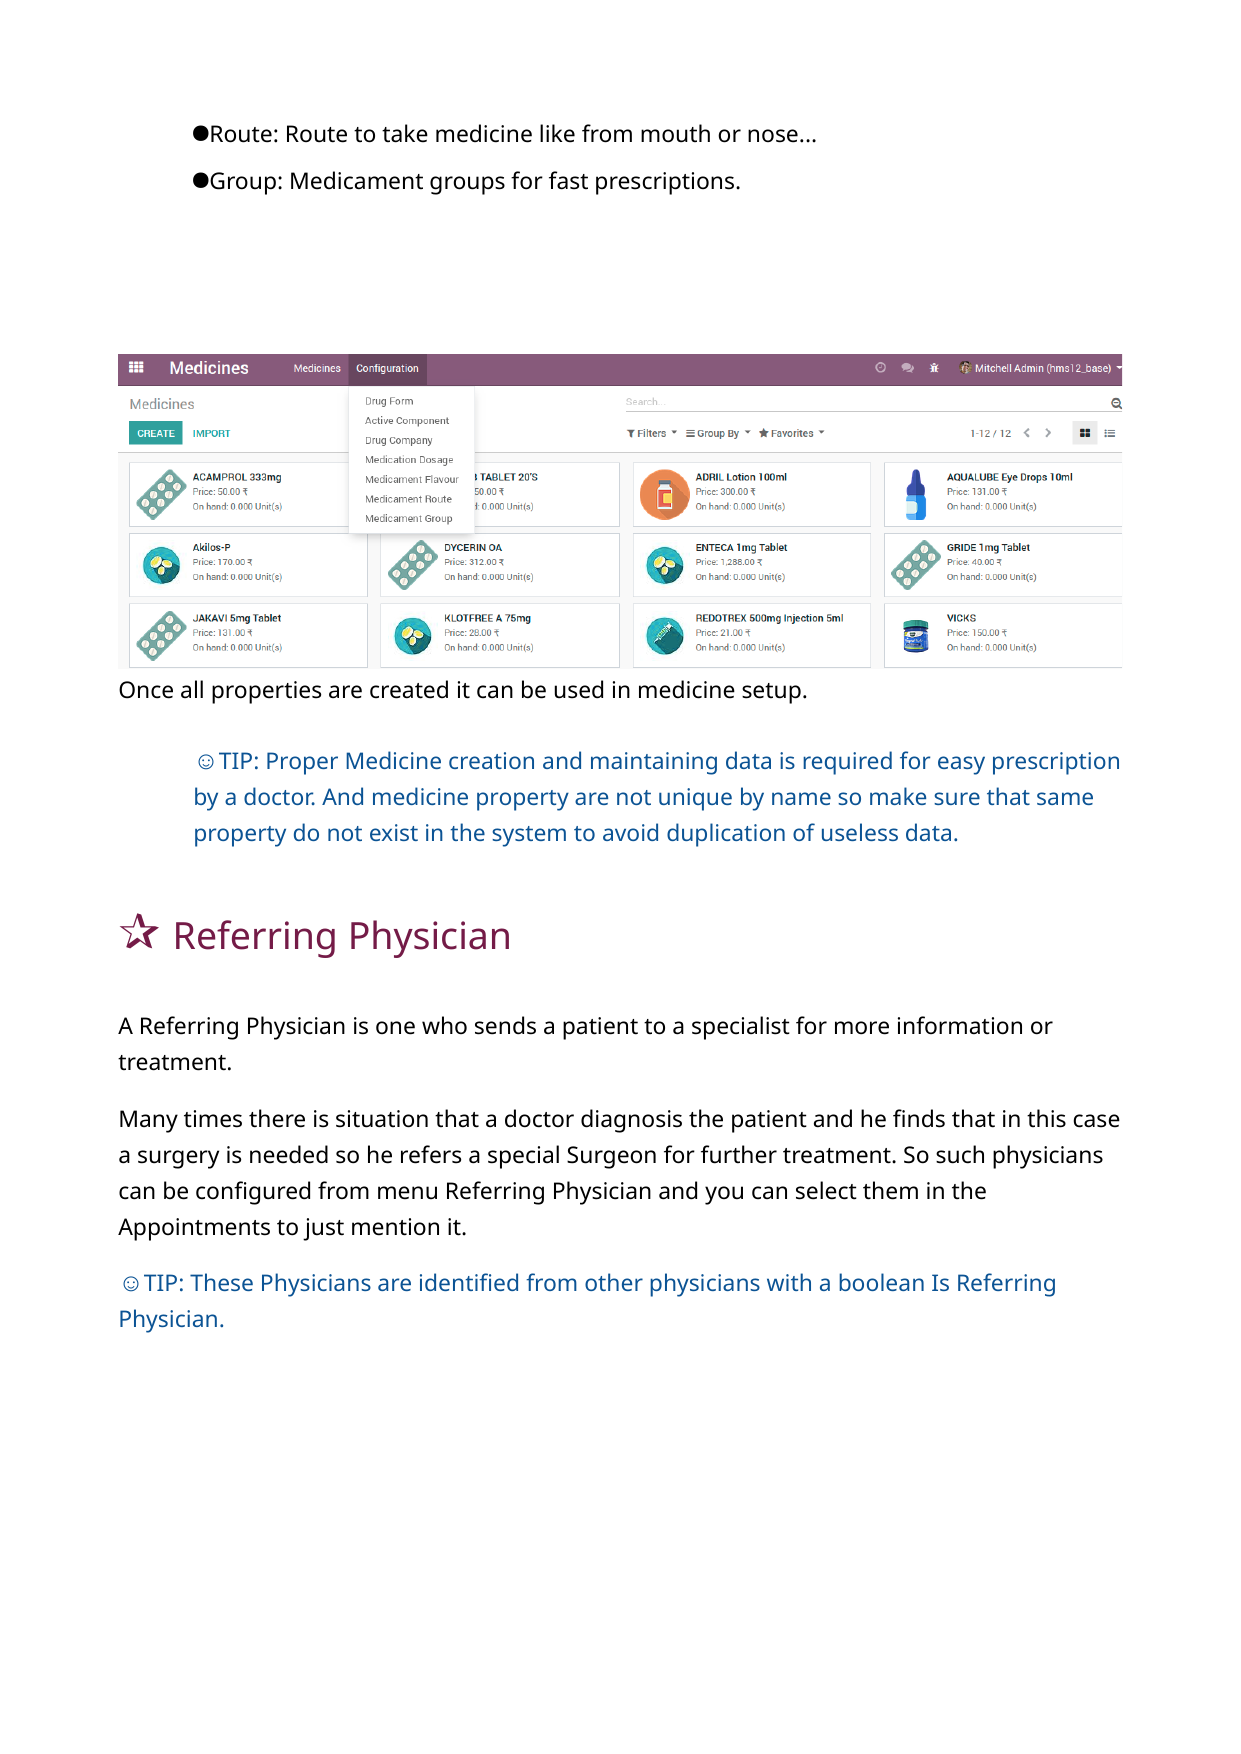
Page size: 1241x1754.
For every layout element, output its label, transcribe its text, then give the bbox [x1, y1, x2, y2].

text A Referring Physician is one who sends a patient to a specialist for more information or treatment. [118, 1010, 1122, 1077]
text Many times there is situation that a doctor diagnosis the patient and he finds that in this case a surgery is needed so he refers a special Surgeon for further treatment. So such physicians can be configured from menu Referring Physician and you can select them in the Appointments to just mention it. [118, 1103, 1122, 1242]
text Once all properties are created it can be used in medicine setup. [118, 669, 1122, 705]
text ☺️TIP: Proper Medicine creation and maintaining data is required for easy prescription by a doctor. And medicine property are not unique by name so make sure that same property do not exist in the system to avoid duplication of useless data. [193, 745, 1122, 848]
list Route: Route to take medicine like from mouth or nose... [118, 118, 1122, 149]
list Group: Medicament groups for fast prescriptions. [118, 165, 1122, 196]
picture [118, 354, 1123, 669]
text ☺️TIP: These Physicians are identified from other physicians with a boolean Is Referring Physician. [118, 1267, 1122, 1334]
subtitle ✰ Referring Physician [118, 903, 1122, 960]
